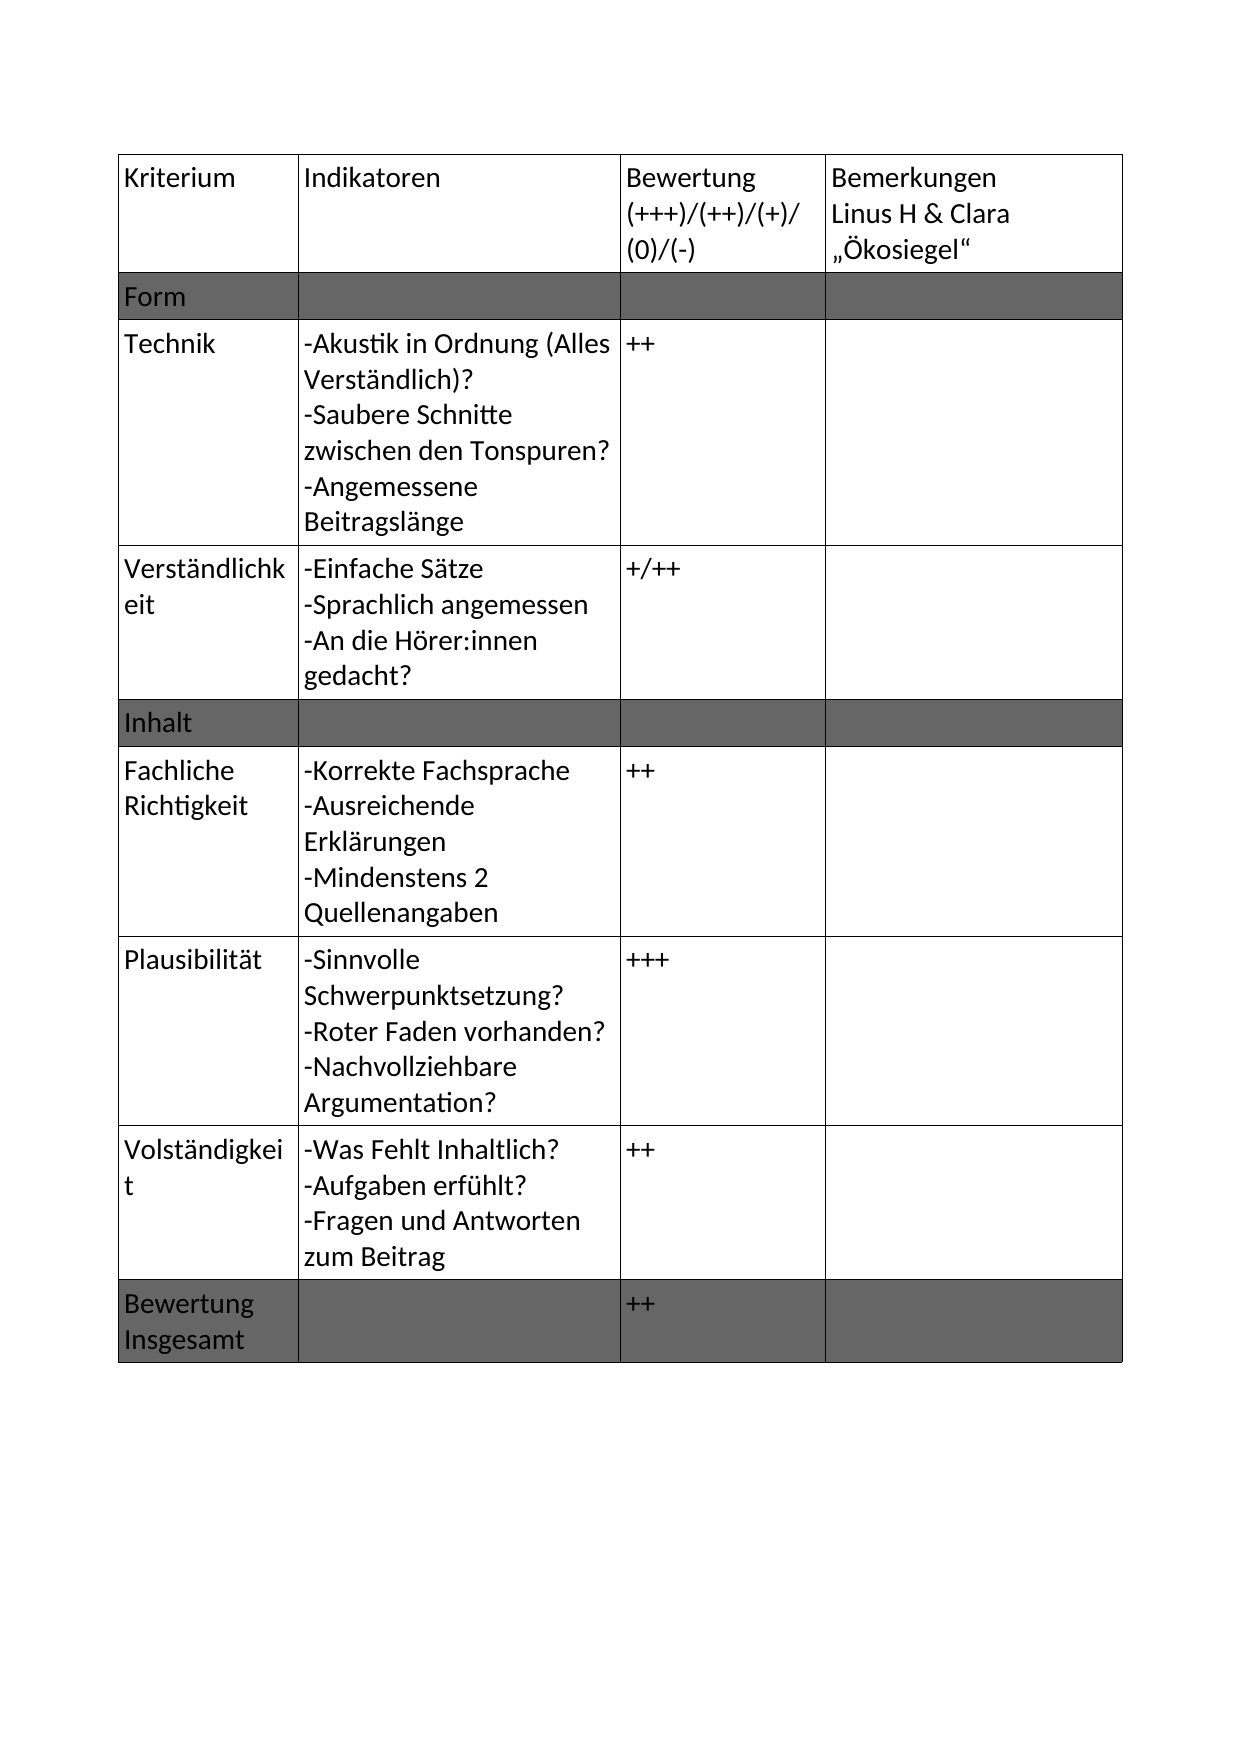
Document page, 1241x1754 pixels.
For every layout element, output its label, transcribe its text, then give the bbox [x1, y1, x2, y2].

table_cell -Korrekte Fachsprache -Ausreichende Erklärungen -Mindenstens 2 Quellenangaben [299, 747, 620, 936]
table_cell ++ [621, 320, 825, 545]
table_cell ++ [621, 747, 825, 936]
table_cell Bewertung Insgesamt [119, 1280, 298, 1362]
table_header Indikatoren [299, 155, 620, 272]
table_cell [826, 747, 1122, 936]
table_cell [826, 1126, 1122, 1279]
table_cell Plausibilität [119, 937, 298, 1125]
table_cell -Einfache Sätze -Sprachlich angemessen -An die Hörer:innen gedacht? [299, 546, 620, 699]
table_cell [299, 700, 620, 746]
table_cell Inhalt [119, 700, 298, 746]
table_cell ++ [621, 1126, 825, 1279]
table_cell -Was Fehlt Inhaltlich? -Aufgaben erfühlt? -Fragen und Antworten zum Beitrag [299, 1126, 620, 1279]
table_cell [826, 546, 1122, 699]
table_cell [826, 937, 1122, 1125]
table_cell +/++ [621, 546, 825, 699]
table_cell [826, 320, 1122, 545]
table_cell -Akustik in Ordnung (Alles Verständlich)? -Saubere Schnitte zwischen den Tonspuren? -Angemessene Beitragslänge [299, 320, 620, 545]
table_cell [826, 700, 1122, 746]
table_cell Technik [119, 320, 298, 545]
table_cell [826, 273, 1122, 319]
table_cell Fachliche Richtigkeit [119, 747, 298, 936]
table_cell [621, 273, 825, 319]
table_cell [621, 700, 825, 746]
table_header Bemerkungen Linus H & Clara „Ökosiegel“ [826, 155, 1122, 272]
table_header Bewertung (+++)/(++)/(+)/(0)/(-) [621, 155, 825, 272]
table_cell [299, 1280, 620, 1362]
table_cell Verständlichkeit [119, 546, 298, 699]
table_cell -Sinnvolle Schwerpunktsetzung? -Roter Faden vorhanden? -Nachvollziehbare Argumentation? [299, 937, 620, 1125]
table_cell Volständigkeit [119, 1126, 298, 1279]
table_cell ++ [621, 1280, 825, 1362]
table_header Kriterium [119, 155, 298, 272]
table_cell +++ [621, 937, 825, 1125]
table_cell [826, 1280, 1122, 1362]
table_cell [299, 273, 620, 319]
table_cell Form [119, 273, 298, 319]
